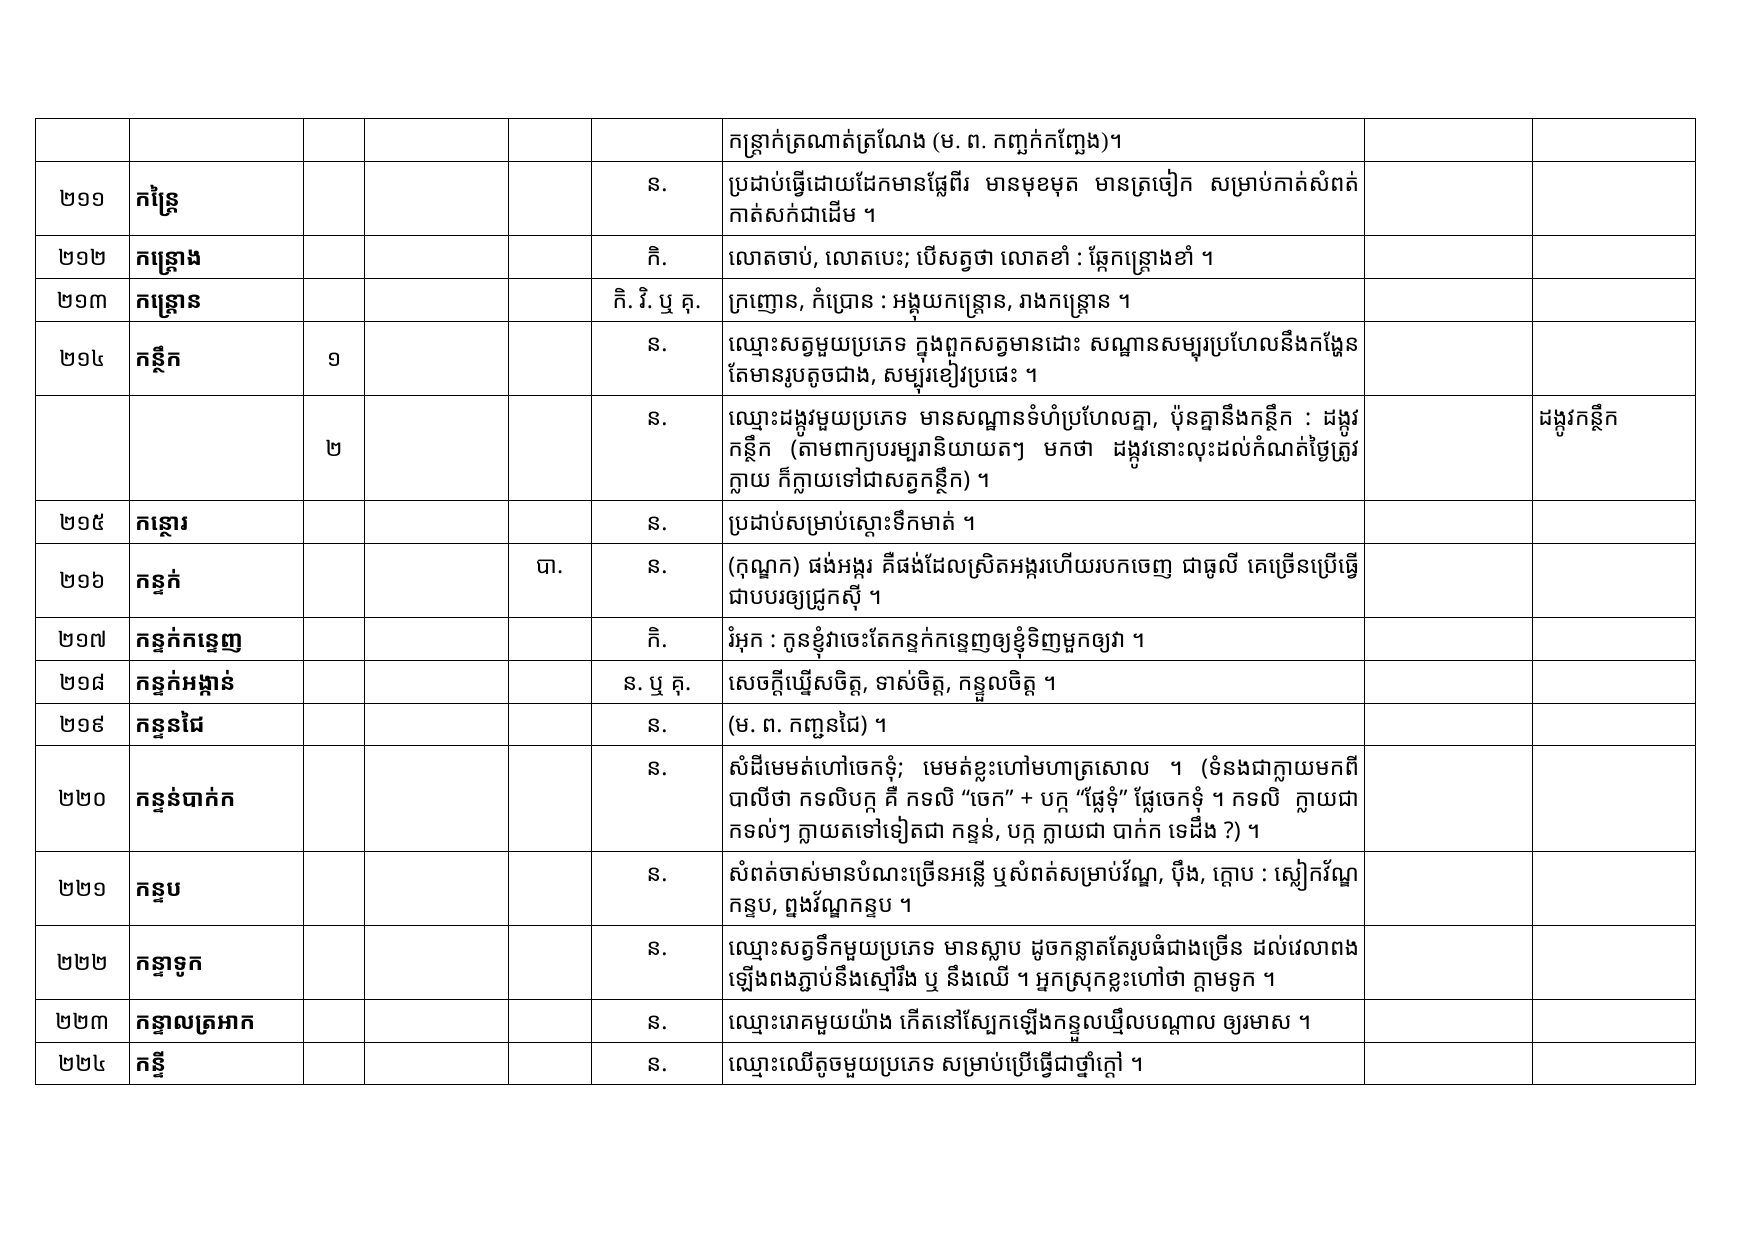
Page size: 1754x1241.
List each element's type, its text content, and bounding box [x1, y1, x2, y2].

table_cell ឈ្មោះ​ឈើ​តូច​មួយ​ប្រភេទ សម្រាប់​ប្រើ​ធ្វើ​ជា​ថ្នាំ​ក្ដៅ ។ [723, 1043, 1364, 1084]
table_cell កន្ទី [130, 1043, 303, 1084]
table_cell [1533, 1000, 1695, 1042]
table_cell កន្ទប [130, 852, 303, 925]
table_cell ន. [592, 1043, 722, 1084]
table_cell ២១២ [36, 236, 129, 278]
table_cell [36, 119, 129, 161]
table_cell កន្ទក់អង្កាន់ [130, 661, 303, 702]
table_cell [1533, 618, 1695, 660]
table_cell [365, 661, 508, 702]
table_cell [365, 926, 508, 999]
table_cell ២២១ [36, 852, 129, 925]
table_cell [592, 119, 722, 161]
table_cell កន្ថឹក [130, 322, 303, 395]
table_cell [509, 746, 591, 851]
table_cell [365, 1000, 508, 1042]
table_cell [304, 279, 364, 321]
table_cell សេចក្ដី​ឃ្នើស​ចិត្ត, ទាស់​ចិត្ត, កន្ទួល​ចិត្ត ។ [723, 661, 1364, 702]
table_cell [509, 162, 591, 235]
table_cell ប្រដាប់​ធ្វើ​ដោយ​ដែក​មាន​ផ្លែ​ពីរ មាន​មុខ​មុត មាន​ត្រចៀក សម្រាប់​កាត់​សំពត់ កាត់​សក់​ជាដើម ។ [723, 162, 1364, 235]
table_cell [304, 746, 364, 851]
table_cell ន. [592, 746, 722, 851]
table_cell [509, 1000, 591, 1042]
table_cell [1365, 661, 1532, 702]
table_cell [365, 704, 508, 745]
table_cell (ម. ព. កញ្ជនជៃ) ។ [723, 704, 1364, 745]
table_cell កន្ទក់កន្ទេញ [130, 618, 303, 660]
table_cell [1533, 119, 1695, 161]
table_cell ឈ្មោះ​សត្វ​ទឹក​មួយ​ប្រភេទ មាន​ស្លាប ដូច​កន្លាត​តែ​រូប​ធំ​ជាង​ច្រើន​ ដល់​វេលា​ពង ឡើង​ពង​ភ្ជាប់​នឹង​ស្មៅ​រឹង ឬ នឹង​ឈើ ។ អ្នក​ស្រុក​ខ្លះ​ហៅ​ថា ក្ដាម​ទូក ។ [723, 926, 1364, 999]
table_cell ២១៨ [36, 661, 129, 702]
table_cell ២១៩ [36, 704, 129, 745]
table_cell [365, 119, 508, 161]
table_cell [365, 852, 508, 925]
table_cell [509, 279, 591, 321]
table_cell កិ. វិ. ឬ គុ. [592, 279, 722, 321]
table_cell កន្ទន់បាក់ក [130, 746, 303, 851]
table_cell [1365, 704, 1532, 745]
table_cell [365, 279, 508, 321]
table_cell [304, 618, 364, 660]
table_cell [36, 396, 129, 500]
table_cell ន. [592, 322, 722, 395]
table_cell [509, 322, 591, 395]
table_cell ន. [592, 704, 722, 745]
table_cell ឈ្មោះ​សត្វ​មួយ​ប្រភេទ ក្នុង​ពួក​សត្វ​មាន​ដោះ សណ្ឋាន​សម្បុរ​ប្រហែល​នឹង​កង្ហែន តែ​មាន​រូប​តូច​ជាង, សម្បុរ​ខៀវ​ប្រផេះ ។ [723, 322, 1364, 395]
table_cell ន. [592, 501, 722, 543]
table_cell [509, 704, 591, 745]
table_cell ២២៤ [36, 1043, 129, 1084]
table_cell [304, 236, 364, 278]
table_cell [130, 396, 303, 500]
table_cell [509, 396, 591, 500]
table_cell [1365, 1043, 1532, 1084]
table_cell ២២០ [36, 746, 129, 851]
table_cell [1533, 926, 1695, 999]
table_cell [1365, 236, 1532, 278]
table_cell [304, 852, 364, 925]
table_cell [365, 162, 508, 235]
table_cell ឈ្មោះ​រោគ​មួយ​យ៉ាង កើត​នៅ​ស្បែក​ឡើង​កន្ទួល​ឃ្មឹល​បណ្តាល ឲ្យ​រមាស ។ [723, 1000, 1364, 1042]
table_cell សំពត់​ចាស់​មាន​បំណះ​ច្រើន​អន្លើ ឬ​សំពត់​សម្រាប់​វ័ណ្ឌ, ប៉ឹង, ក្ដោប : ស្លៀក​វ័ណ្ឌ​កន្ទប, ព្នង​វ័ណ្ឌ​កន្ទប ។ [723, 852, 1364, 925]
table_cell [365, 1043, 508, 1084]
table_cell [1533, 279, 1695, 321]
table_cell [304, 661, 364, 702]
table_cell ន. [592, 162, 722, 235]
table_cell [1365, 279, 1532, 321]
table_cell [304, 544, 364, 617]
table_cell [1533, 236, 1695, 278]
table_cell [304, 1043, 364, 1084]
table_cell [365, 544, 508, 617]
table_cell បា. [509, 544, 591, 617]
table_cell កន្ដ្រោង [130, 236, 303, 278]
table_cell ២ [304, 396, 364, 500]
table_cell ២២៣ [36, 1000, 129, 1042]
table_cell ១ [304, 322, 364, 395]
table_cell លោត​ចាប់, លោត​បេះ; បើ​សត្វ​ថា លោត​ខាំ : ឆ្កែ​កន្ត្រោង​ខាំ ។ [723, 236, 1364, 278]
table_cell [1365, 501, 1532, 543]
table_cell [1365, 396, 1532, 500]
table_cell [1533, 1043, 1695, 1084]
table_cell កន្ទនជៃ [130, 704, 303, 745]
table_cell ២១៥ [36, 501, 129, 543]
table_cell ឈ្មោះ​ដង្កូវ​មួយ​ប្រភេទ មាន​សណ្ឋាន​ទំហំ​ប្រហែល​គ្នា, ប៉ុន​គ្នា​នឹង​កន្ថឹក : ដង្កូវ​កន្ថឹក (តាម​ពាក្យ​បរម្បរា​និយាយ​ត​ៗ មក​ថា ដង្កូវ​នោះ​លុះ​ដល់​កំណត់​ថ្ងៃ​ត្រូវ​ក្លាយ ក៏​ក្លាយ​ទៅ​ជា​សត្វ​កន្ថឹក) ។ [723, 396, 1364, 500]
table_cell ២១៦ [36, 544, 129, 617]
table_cell [304, 501, 364, 543]
table_cell [509, 1043, 591, 1084]
table_cell ក្រញោន, កំប្រោន : អង្គុយ​កន្ត្រោន, រាង​កន្ត្រោន ។ [723, 279, 1364, 321]
table_cell [1533, 162, 1695, 235]
table_cell [1365, 618, 1532, 660]
table_cell កន្ត្រោន [130, 279, 303, 321]
table_cell [1365, 1000, 1532, 1042]
table_cell (កុណ្ឌក) ផង់​អង្ករ គឺ​ផង់​ដែល​ស្រិត​អង្ករ​ហើយ​របក​ចេញ ជា​ធូលី គេ​ច្រើន​ប្រើ​ធ្វើ​ជា​បបរ​ឲ្យ​ជ្រូក​ស៊ី ។ [723, 544, 1364, 617]
table_cell [304, 1000, 364, 1042]
table_cell [130, 119, 303, 161]
table_cell [1365, 544, 1532, 617]
table_cell ២១៧ [36, 618, 129, 660]
table_cell [509, 236, 591, 278]
table_cell [509, 618, 591, 660]
table_cell [1365, 162, 1532, 235]
table_cell ២១៤ [36, 322, 129, 395]
table_cell កន្ថោរ [130, 501, 303, 543]
table_cell ន. [592, 1000, 722, 1042]
table_cell [304, 162, 364, 235]
table_cell រំអុក : កូន​ខ្ញុំ​វា​ចេះ​តែ​កន្ទក់កន្ទេញ​ឲ្យ​ខ្ញុំ​ទិញ​មួក​ឲ្យ​វា ។ [723, 618, 1364, 660]
table_cell [1533, 322, 1695, 395]
table_cell ២២២ [36, 926, 129, 999]
table_cell [1533, 746, 1695, 851]
table_cell កិ. [592, 618, 722, 660]
table_cell [509, 501, 591, 543]
table_cell កិ. [592, 236, 722, 278]
table_cell [509, 852, 591, 925]
table_cell [1533, 661, 1695, 702]
table_cell កន្ទក់ [130, 544, 303, 617]
table_cell [509, 119, 591, 161]
table_cell [304, 704, 364, 745]
table_cell កន្ទាទូក [130, 926, 303, 999]
table_cell ២១៣ [36, 279, 129, 321]
table_cell កន្ត្រាក់​ត្រណាត់ត្រណែង (ម. ព. កញ្ឆក់​កញ្ឆែង)។ [723, 119, 1364, 161]
table_cell [1533, 704, 1695, 745]
table_cell [365, 396, 508, 500]
table_cell [509, 661, 591, 702]
table_cell [509, 926, 591, 999]
table_cell [365, 322, 508, 395]
table_cell [1533, 544, 1695, 617]
table_cell ន. [592, 396, 722, 500]
table_cell ន. [592, 544, 722, 617]
table_cell [1533, 852, 1695, 925]
table_cell [1365, 746, 1532, 851]
table_cell ន. [592, 852, 722, 925]
table_cell កន្ត្រៃ [130, 162, 303, 235]
table_cell [1365, 852, 1532, 925]
table_cell [304, 926, 364, 999]
table_cell ន. [592, 926, 722, 999]
table_cell [365, 618, 508, 660]
table_cell កន្ទាលត្រអាក [130, 1000, 303, 1042]
table_cell [1533, 501, 1695, 543]
table_cell ប្រដាប់​សម្រាប់​ស្ដោះ​ទឹក​មាត់ ។ [723, 501, 1364, 543]
table_cell [1365, 926, 1532, 999]
table_cell ២១១ [36, 162, 129, 235]
table_cell [1365, 322, 1532, 395]
table_cell ដង្កូវ​កន្ថឹក [1533, 396, 1695, 500]
table_cell សំដី​មេមត់​ហៅ​ចេក​ទុំ; មេមត់​ខ្លះ​ហៅ​មហា​ត្រសោល ។ (ទំនង​ជា​ក្លាយ​មក​ពី​បាលី​ថា កទលិបក្ក គឺ កទលិ “ចេក” + បក្ក “ផ្លែ​ទុំ” ផ្លែ​ចេក​ទុំ ។ កទលិ ក្លាយ​ជា កទល់​ៗ ក្លាយ​ត​ទៅ​ទៀត​ជា កន្ទន់, បក្ក ក្លាយ​ជា បាក់​ក ទេ​ដឹង ?) ។ [723, 746, 1364, 851]
table_cell ន. ឬ គុ. [592, 661, 722, 702]
table_cell [365, 501, 508, 543]
table_cell [1365, 119, 1532, 161]
table_cell [304, 119, 364, 161]
table_cell [365, 236, 508, 278]
table_cell [365, 746, 508, 851]
